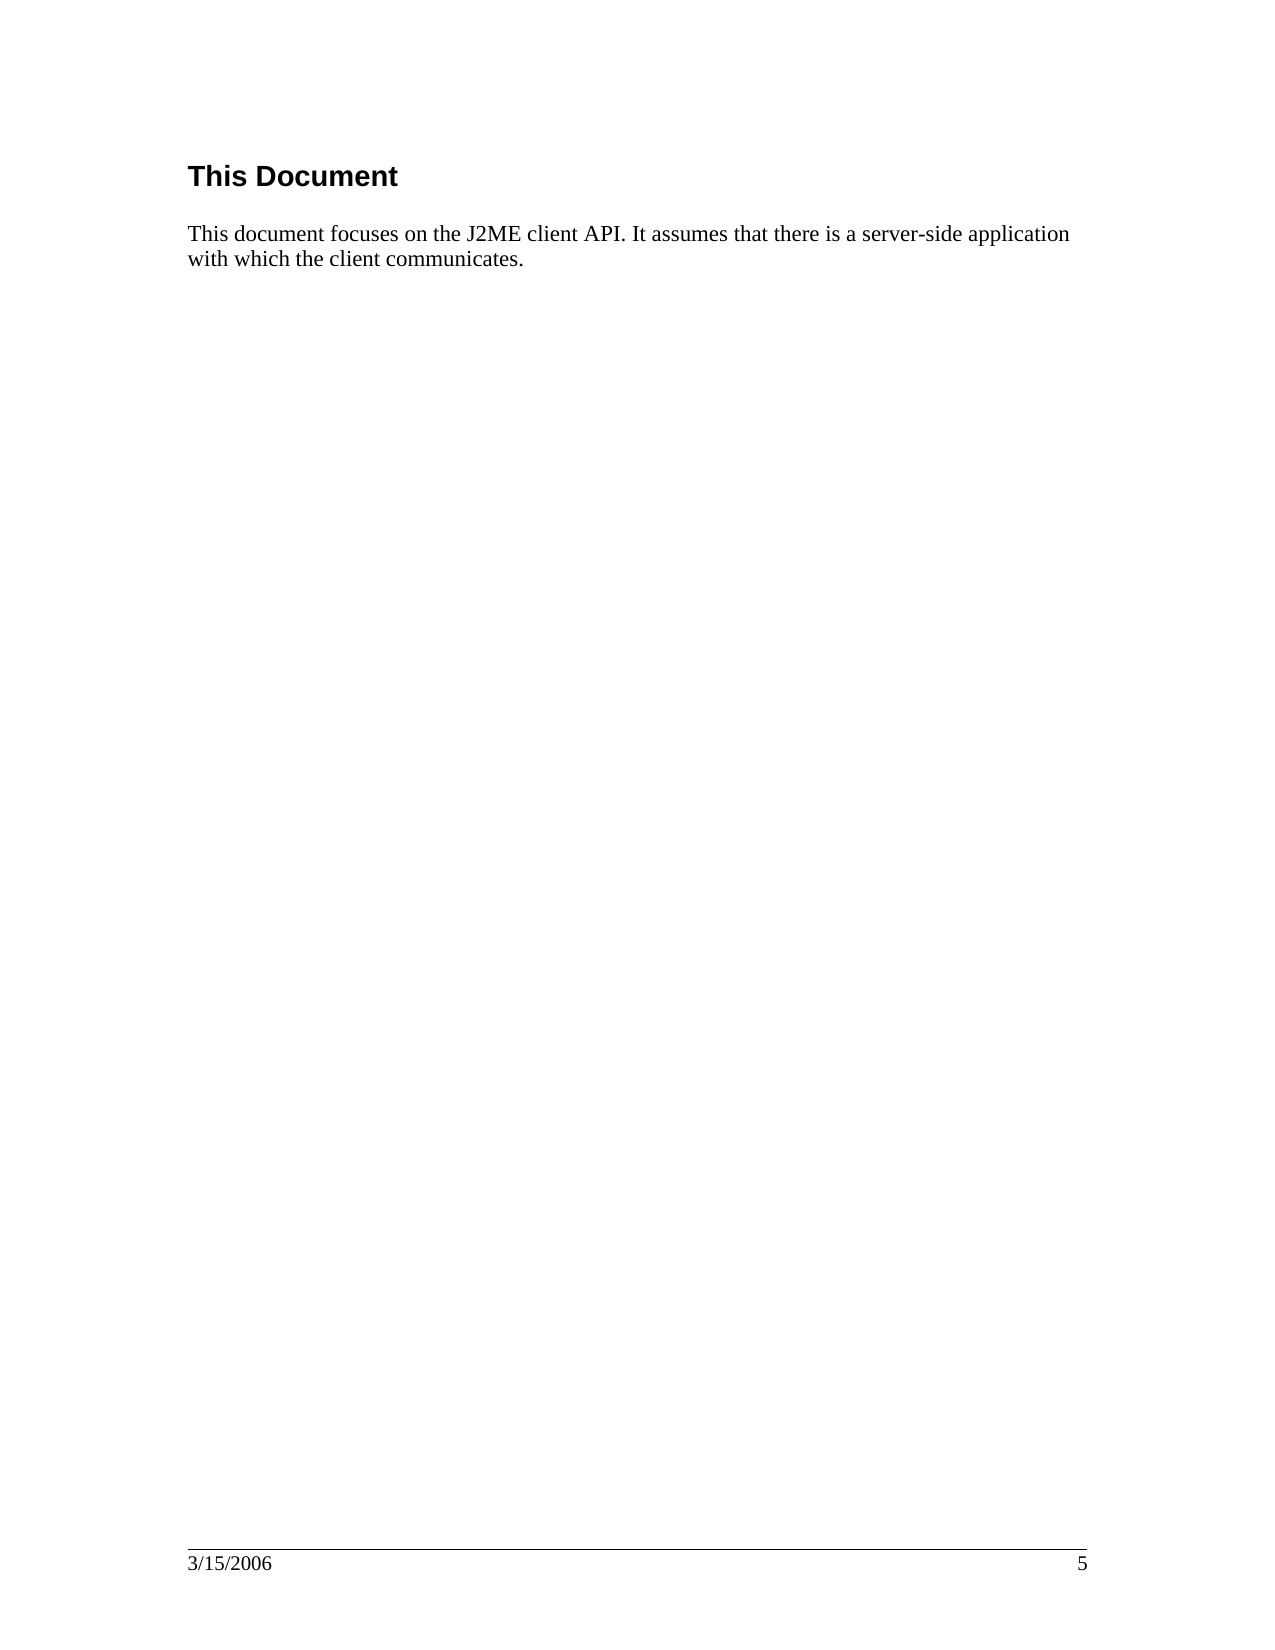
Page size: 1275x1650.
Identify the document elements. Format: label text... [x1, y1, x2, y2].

text This document focuses on the J2ME client API. It assumes that there is a server-side application with which the client communicates. [187, 221, 1087, 272]
subtitle This Document [187, 150, 1087, 196]
